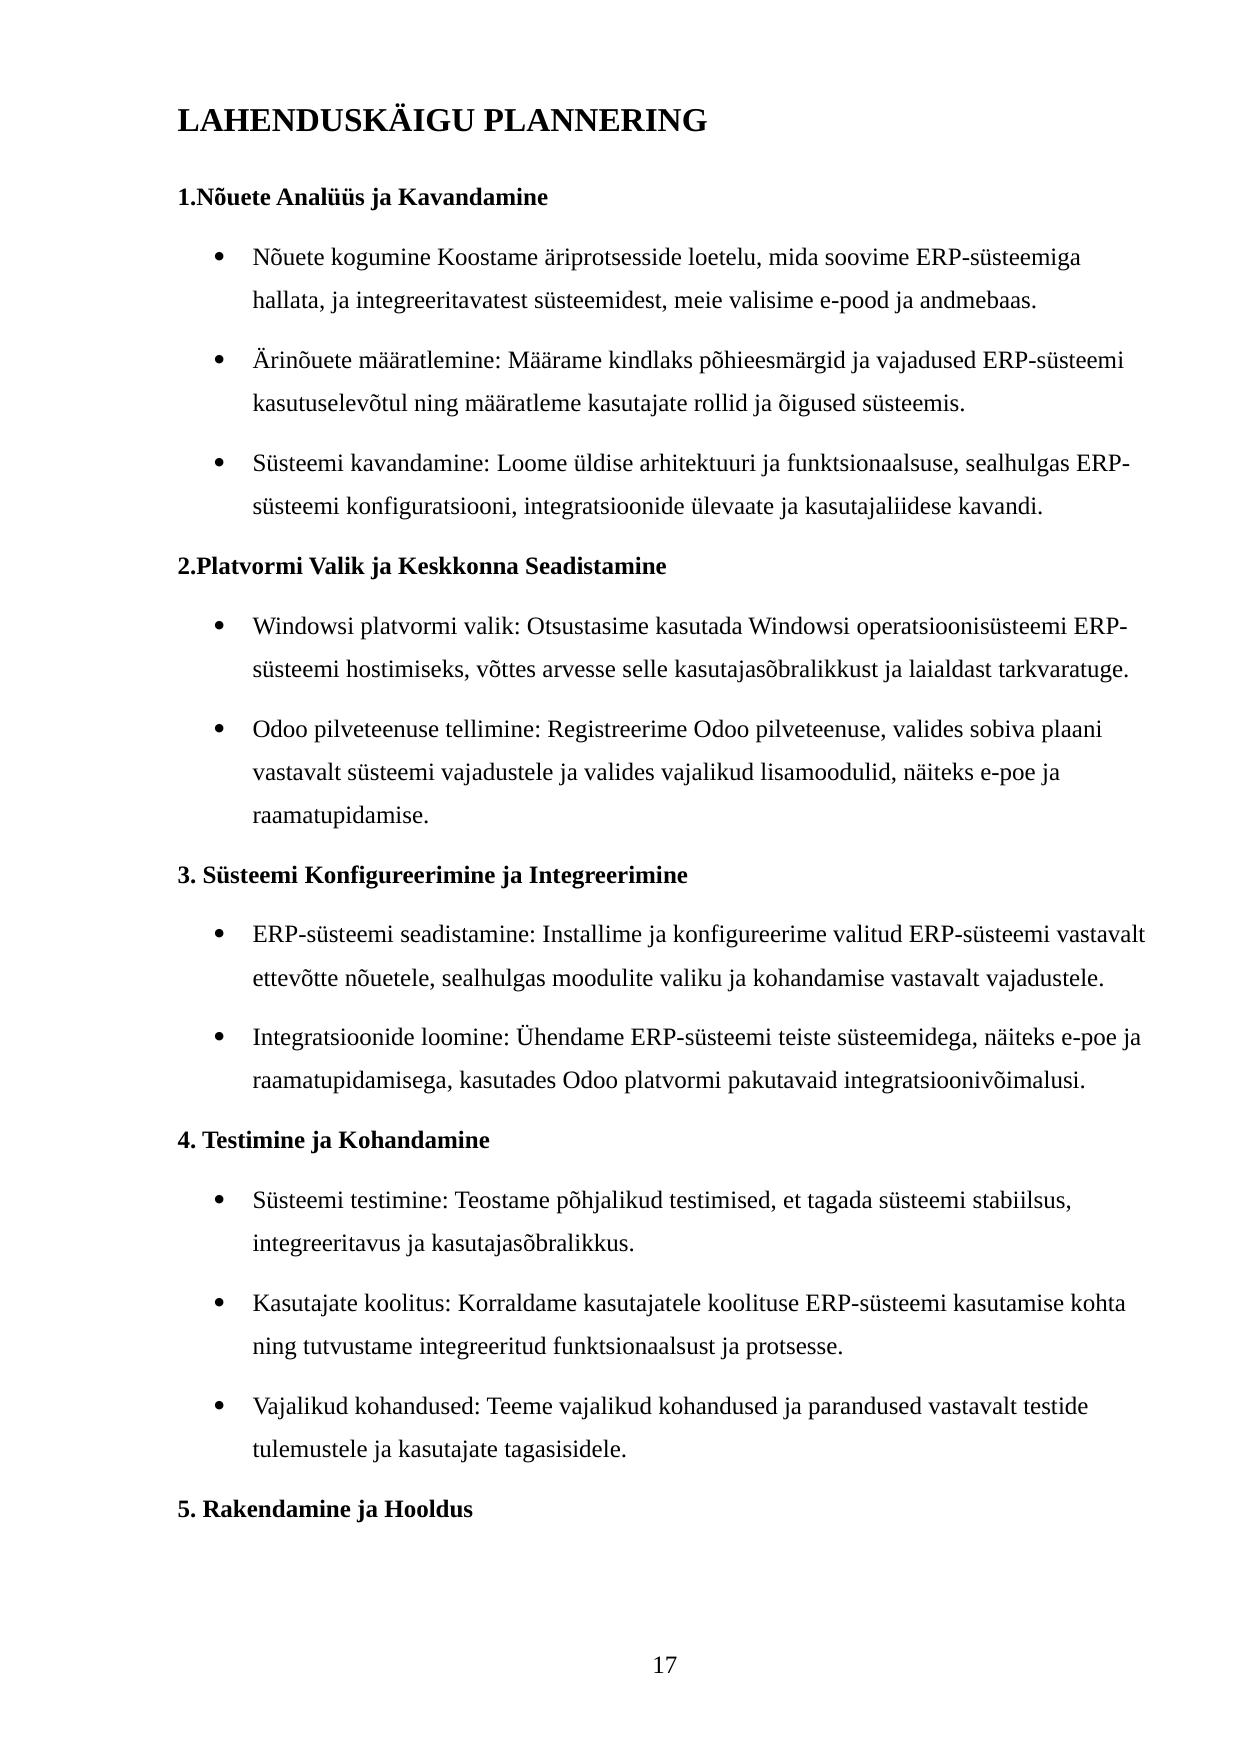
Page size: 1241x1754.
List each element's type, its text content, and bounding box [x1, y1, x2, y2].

text 3. Süsteemi Konfigureerimine ja Integreerimine [177, 860, 1152, 888]
text 5. Rakendamine ja Hooldus [177, 1494, 1152, 1523]
list Vajalikud kohandused: Teeme vajalikud kohandused ja parandused vastavalt testide tulemustele ja kasutajate tagasisidele. [215, 1391, 1152, 1463]
text 1.Nõuete Analüüs ja Kavandamine [177, 182, 1152, 211]
list Süsteemi testimine: Teostame põhjalikud testimised, et tagada süsteemi stabiilsus, integreeritavus ja kasutajasõbralikkus. [215, 1185, 1152, 1257]
list Ärinõuete määratlemine: Määrame kindlaks põhieesmärgid ja vajadused ERP-süsteemi kasutuselevõtul ning määratleme kasutajate rollid ja õigused süsteemis. [215, 345, 1152, 417]
list Odoo pilveteenuse tellimine: Registreerime Odoo pilveteenuse, valides sobiva plaani vastavalt süsteemi vajadustele ja valides vajalikud lisamoodulid, näiteks e-poe ja raamatupidamise. [215, 714, 1152, 829]
list Süsteemi kavandamine: Loome üldise arhitektuuri ja funktsionaalsuse, sealhulgas ERP-süsteemi konfiguratsiooni, integratsioonide ülevaate ja kasutajaliidese kavandi. [215, 448, 1152, 520]
list Integratsioonide loomine: Ühendame ERP-süsteemi teiste süsteemidega, näiteks e-poe ja raamatupidamisega, kasutades Odoo platvormi pakutavaid integratsioonivõimalusi. [215, 1022, 1152, 1094]
list ERP-süsteemi seadistamine: Installime ja konfigureerime valitud ERP-süsteemi vastavalt ettevõtte nõuetele, sealhulgas moodulite valiku ja kohandamise vastavalt vajadustele. [215, 919, 1152, 991]
text 2.Platvormi Valik ja Keskkonna Seadistamine [177, 551, 1152, 580]
list Windowsi platvormi valik: Otsustasime kasutada Windowsi operatsioonisüsteemi ERP-süsteemi hostimiseks, võttes arvesse selle kasutajasõbralikkust ja laialdast tarkvaratuge. [215, 611, 1152, 683]
list Nõuete kogumine Koostame äriprotsesside loetelu, mida soovime ERP-süsteemiga hallata, ja integreeritavatest süsteemidest, meie valisime e-pood ja andmebaas. [215, 242, 1152, 314]
text 4. Testimine ja Kohandamine [177, 1125, 1152, 1154]
subtitle LAHENDUSKÄIGU PLANNERING [177, 100, 1152, 138]
list Kasutajate koolitus: Korraldame kasutajatele koolituse ERP-süsteemi kasutamise kohta ning tutvustame integreeritud funktsionaalsust ja protsesse. [215, 1288, 1152, 1360]
